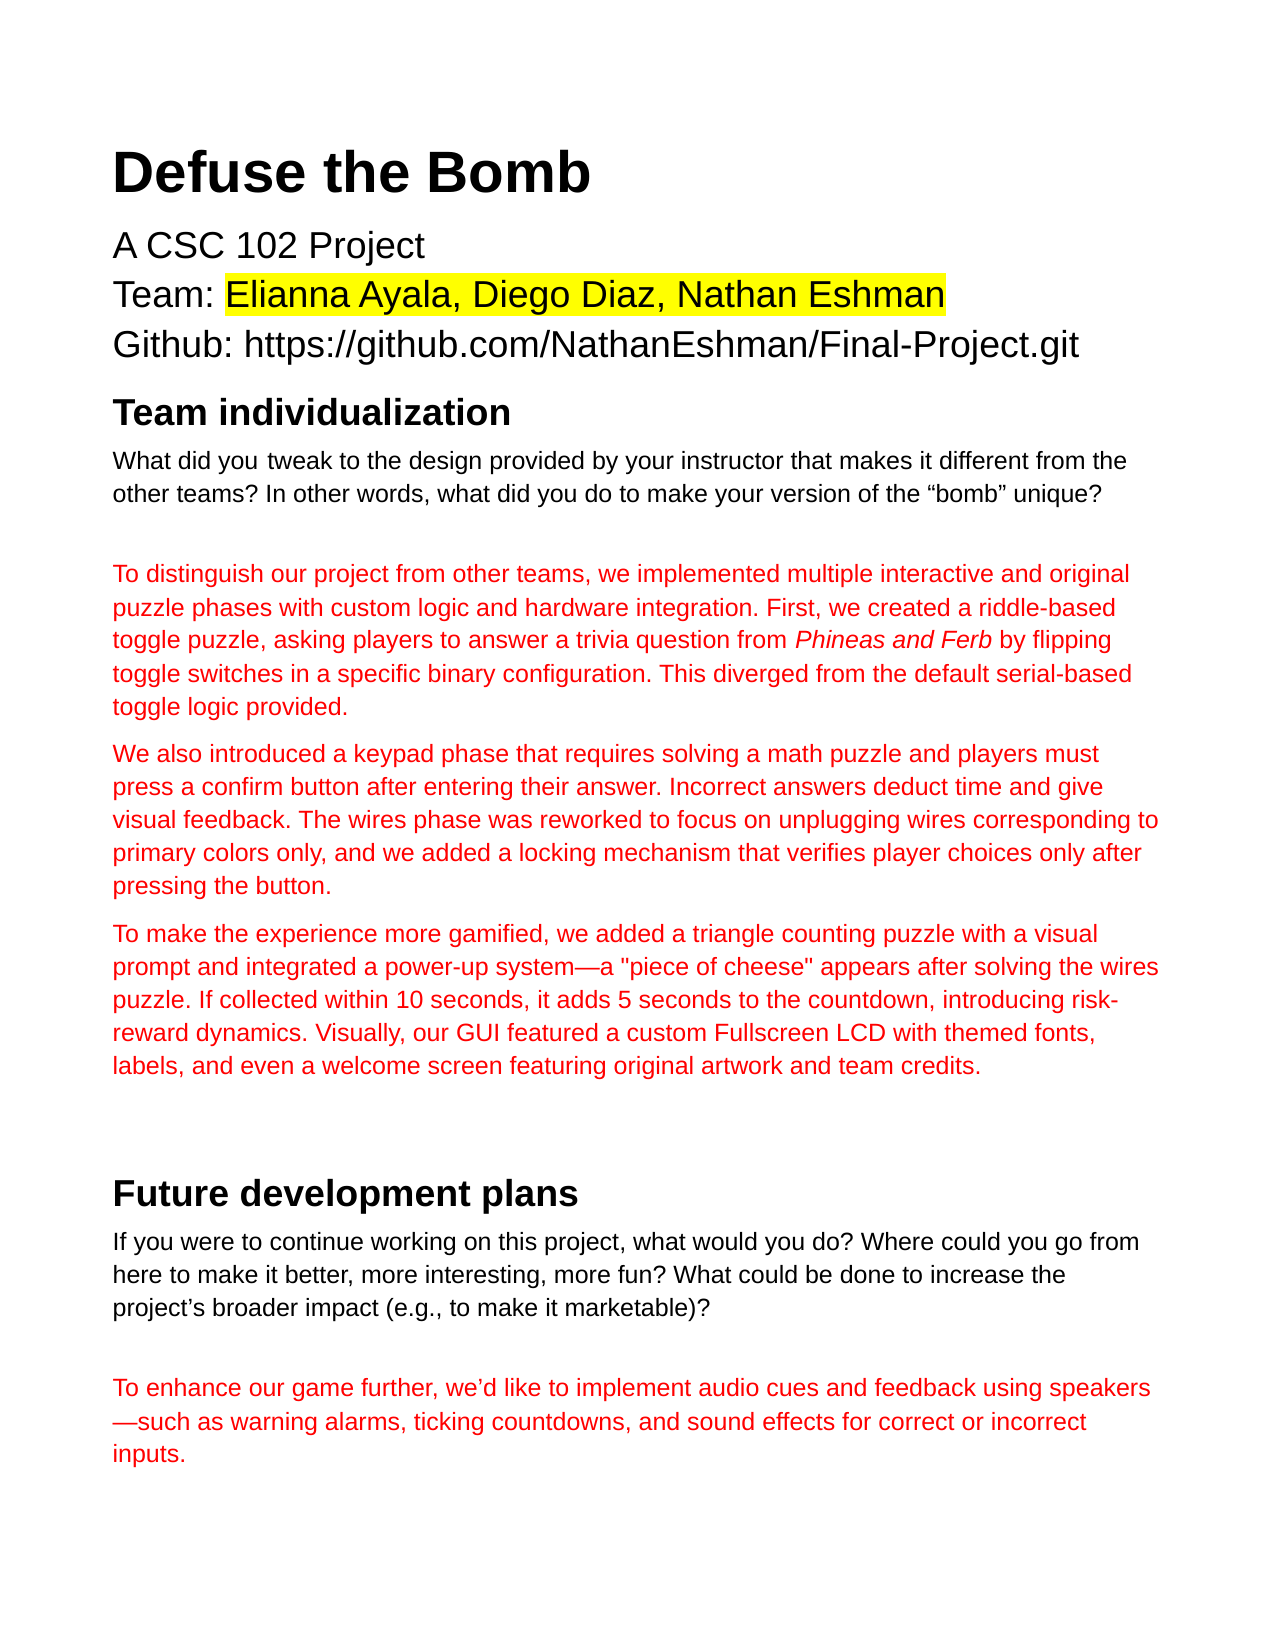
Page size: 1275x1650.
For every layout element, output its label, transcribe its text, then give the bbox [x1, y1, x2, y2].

subtitle A CSC 102 Project [112, 223, 1162, 266]
subtitle Github: https://github.com/NathanEshman/Final-Project.git [112, 322, 1162, 365]
subtitle Team individualization [112, 390, 1162, 433]
subtitle Future development plans [112, 1171, 1162, 1214]
text To make the experience more gamified, we added a triangle counting puzzle with a visual prompt and integrated a power-up system—a "piece of cheese" appears after solving the wires puzzle. If collected within 10 seconds, it adds 5 seconds to the countdown, introducing risk-reward dynamics. Visually, our GUI featured a custom Fullscreen LCD with themed fonts, labels, and even a welcome screen featuring original artwork and team credits. [112, 919, 1162, 1080]
text To enhance our game further, we’d like to implement audio cues and feedback using speakers—such as warning alarms, ticking countdowns, and sound effects for correct or incorrect inputs. [112, 1340, 1162, 1468]
text To distinguish our project from other teams, we implemented multiple interactive and original puzzle phases with custom logic and hardware integration. First, we created a riddle-based toggle puzzle, asking players to answer a trivia question from Phineas and Ferb by flipping toggle switches in a specific binary configuration. This diverged from the default serial-based toggle logic provided. [112, 559, 1162, 720]
text We also introduced a keypad phase that requires solving a math puzzle and players must press a confirm button after entering their answer. Incorrect answers deduct time and give visual feedback. The wires phase was reworked to focus on unplugging wires corresponding to primary colors only, and we added a locking mechanism that verifies player choices only after pressing the button. [112, 739, 1162, 900]
text What did you tweak to the design provided by your instructor that makes it different from the other teams? In other words, what did you do to make your version of the “bomb” unique? [112, 446, 1162, 541]
title Defuse the Bomb [112, 137, 1162, 204]
text If you were to continue working on this project, what would you do? Where could you go from here to make it better, more interesting, more fun? What could be done to increase the project’s broader impact (e.g., to make it marketable)? [112, 1227, 1162, 1322]
subtitle Team: Elianna Ayala, Diego Diaz, Nathan Eshman [112, 273, 1162, 316]
